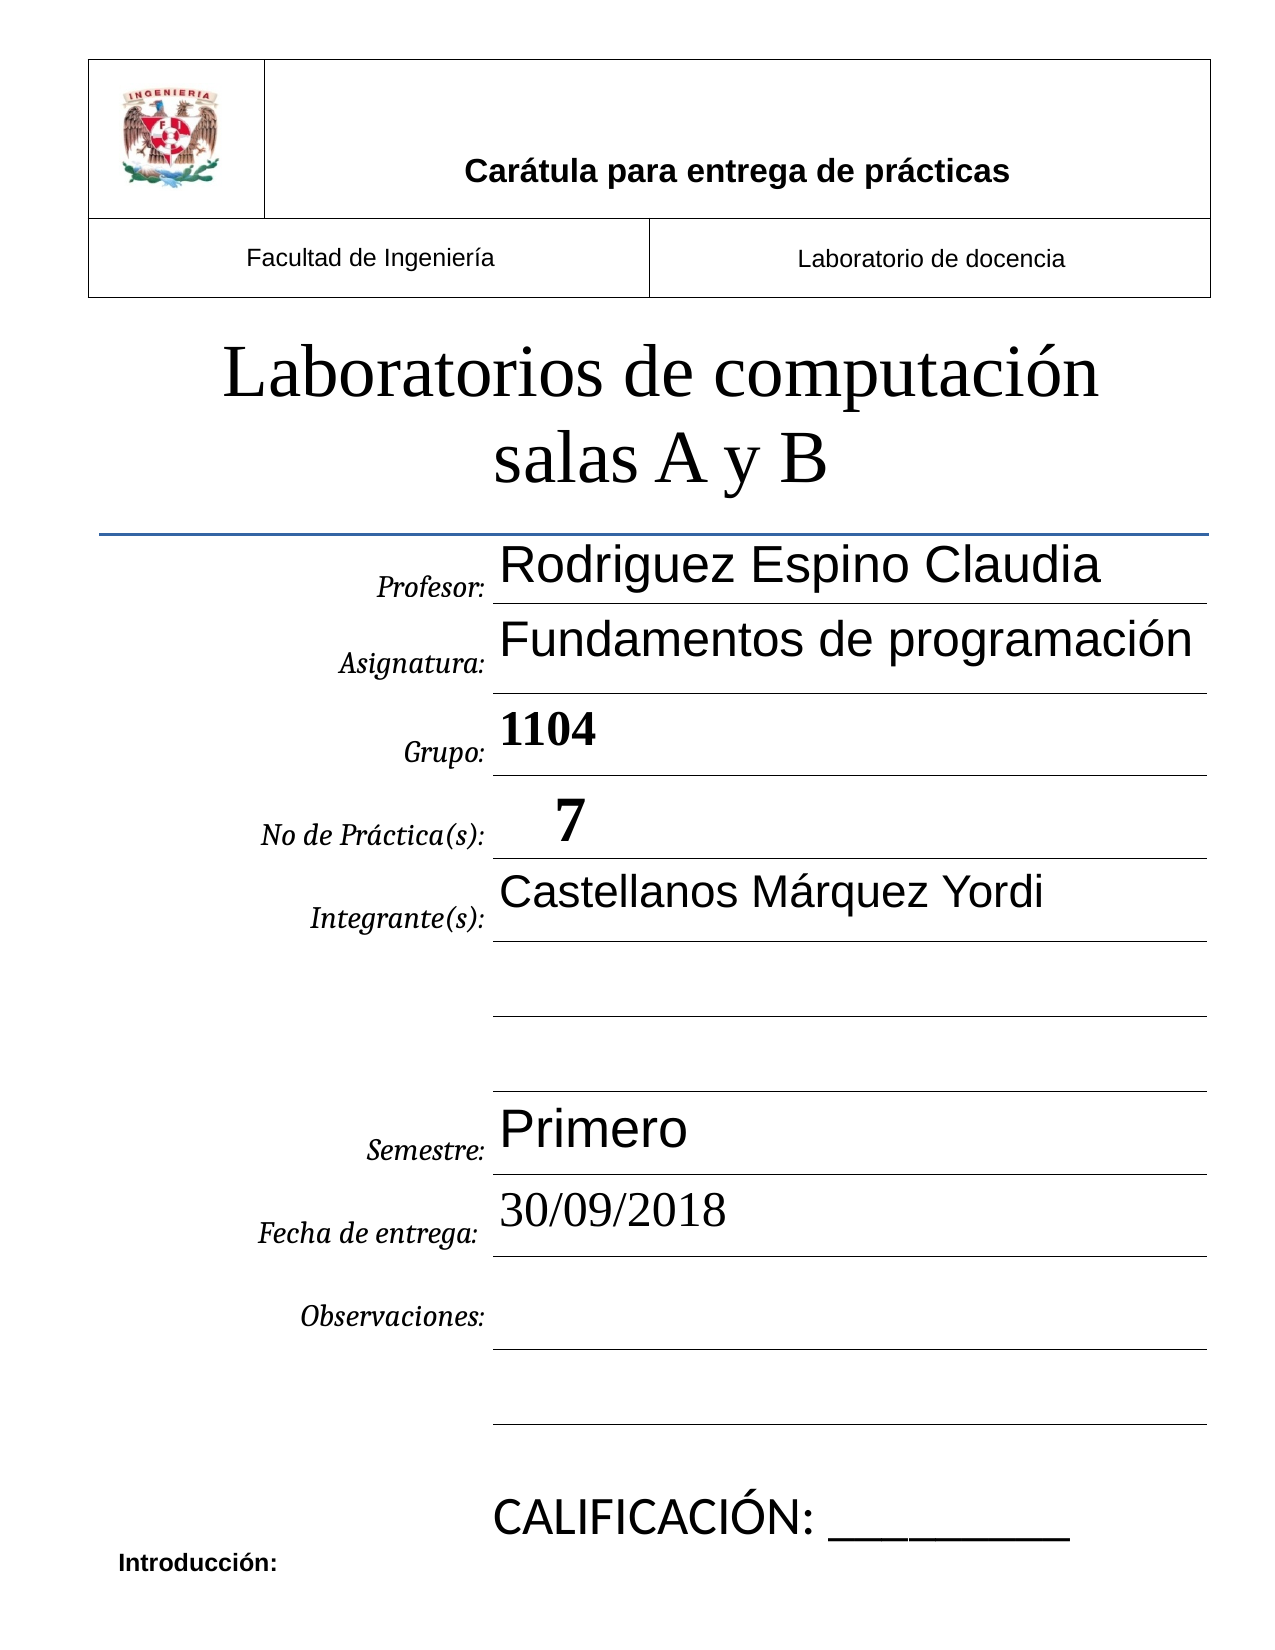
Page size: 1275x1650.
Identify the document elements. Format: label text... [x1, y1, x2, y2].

table_cell Facultad de Ingeniería [89, 219, 649, 297]
table_cell [493, 1017, 1207, 1091]
table_header [118, 528, 493, 533]
table_cell Primero [493, 1092, 1207, 1174]
table_cell [493, 1350, 1207, 1424]
text CALIFICACIÓN: _________ [118, 1482, 1205, 1548]
table_cell 30/09/2018 [493, 1175, 1207, 1256]
table_cell [493, 1257, 1207, 1349]
text Laboratorios de computación [118, 326, 1205, 413]
table_cell [493, 942, 1207, 1016]
table_header Rodriguez Espino Claudia [493, 536, 1207, 603]
table_cell Grupo: [118, 693, 493, 775]
table_header [493, 528, 1207, 533]
table_cell 1104 [493, 694, 1207, 775]
table_cell Fundamentos de programación [493, 604, 1207, 692]
table_cell Castellanos Márquez Yordi [493, 859, 1207, 941]
table_header Carátula para entrega de prácticas [265, 60, 1210, 217]
table_header Profesor: [118, 536, 493, 603]
table_cell Observaciones: [118, 1256, 493, 1349]
table_cell 7 [493, 776, 1207, 858]
table_cell Fecha de entrega: [118, 1174, 493, 1256]
table_cell [118, 1349, 493, 1424]
table_cell Integrante(s): [118, 858, 493, 941]
table_cell No de Práctica(s): Primer [118, 775, 493, 858]
table_cell Semestre: [118, 1091, 493, 1174]
table_cell Asignatura: [118, 603, 493, 692]
table_header [89, 60, 264, 217]
table_cell [118, 1016, 493, 1091]
text salas A y B [118, 413, 1205, 499]
text Introducción: [118, 1548, 1205, 1577]
table_cell [118, 941, 493, 1016]
table_cell Laboratorio de docencia [650, 219, 1210, 297]
